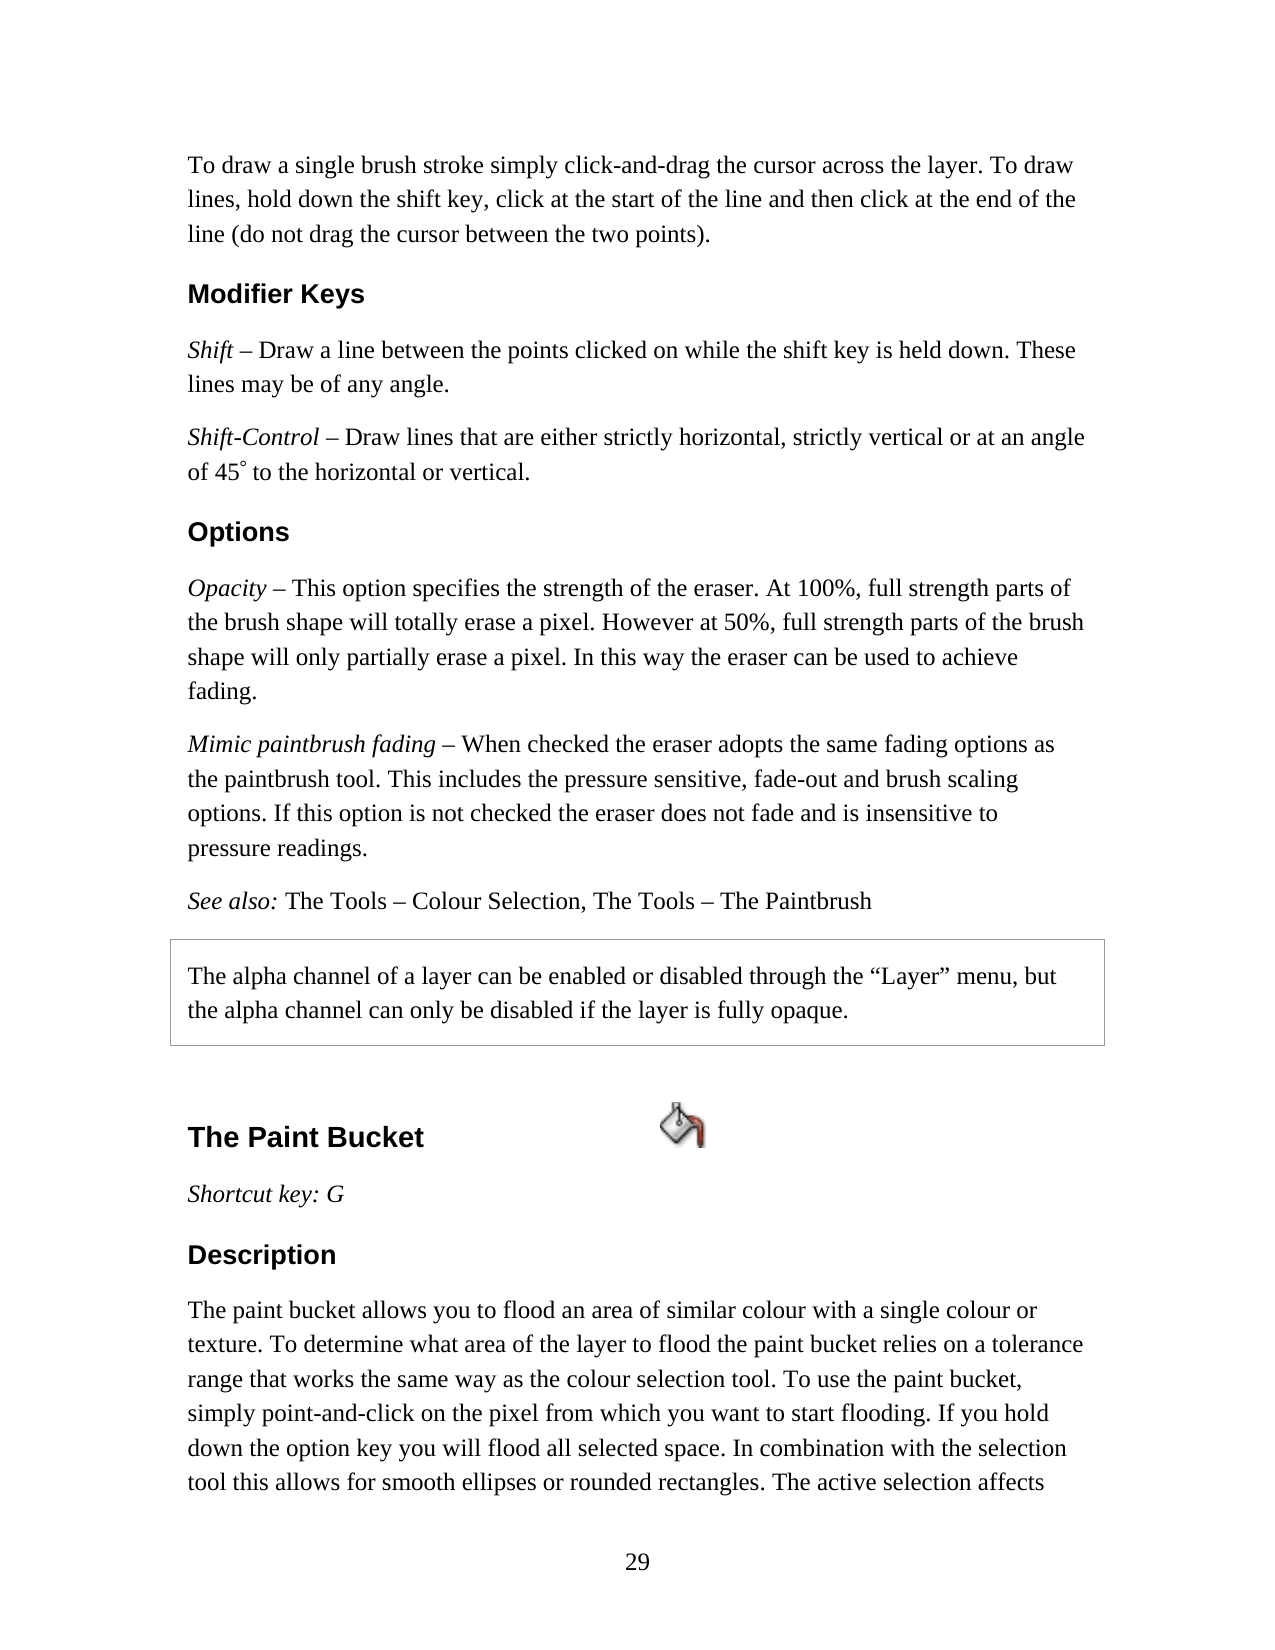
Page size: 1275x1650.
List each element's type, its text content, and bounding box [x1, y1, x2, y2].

text Shortcut key: G [187, 1179, 1087, 1208]
text See also: The Tools – Colour Selection, The Tools – The Paintbrush [187, 886, 1087, 915]
text To draw a single brush stroke simply click-and-drag the cursor across the layer. To draw lines, hold down the shift key, click at the start of the line and then click at the end of the line (do not drag the cursor between the two points). [187, 150, 1087, 248]
text The alpha channel of a layer can be enabled or disabled through the “Layer” menu, but the alpha channel can only be disabled if the layer is fully opaque. [171, 940, 1104, 1045]
subtitle Modifier Keys [187, 278, 1087, 310]
text Mimic paintbrush fading – When checked the eraser adopts the same fading options as the paintbrush tool. This includes the pressure sensitive, fade-out and brush scaling options. If this option is not checked the eraser does not fade and is insensitive to pressure readings. [187, 729, 1087, 861]
text Shift – Draw a line between the points clicked on while the shift key is held down. These lines may be of any angle. [187, 335, 1087, 398]
text Shift-Control – Draw lines that are either strictly horizontal, strictly vertical or at an angle of 45 to the horizontal or vertical. [187, 422, 1087, 486]
subtitle Description [187, 1239, 1087, 1270]
picture [660, 1102, 706, 1148]
subtitle The Paint Bucket [187, 1102, 1087, 1154]
text The paint bucket allows you to flood an area of similar colour with a single colour or texture. To determine what area of the layer to flood the paint bucket relies on a tolerance range that works the same way as the colour selection tool. To use the paint bucket, simply point-and-click on the pixel from which you want to start flooding. If you hold down the option key you will flood all selected space. In combination with the selection tool this allows for smooth ellipses or rounded rectangles. The active selection affects [187, 1295, 1087, 1496]
subtitle Options [187, 516, 1087, 548]
text Opacity – This option specifies the strength of the eraser. At 100%, full strength parts of the brush shape will totally erase a pixel. However at 50%, full strength parts of the brush shape will only partially erase a pixel. In this way the eraser can be used to achieve fading. [187, 573, 1087, 705]
